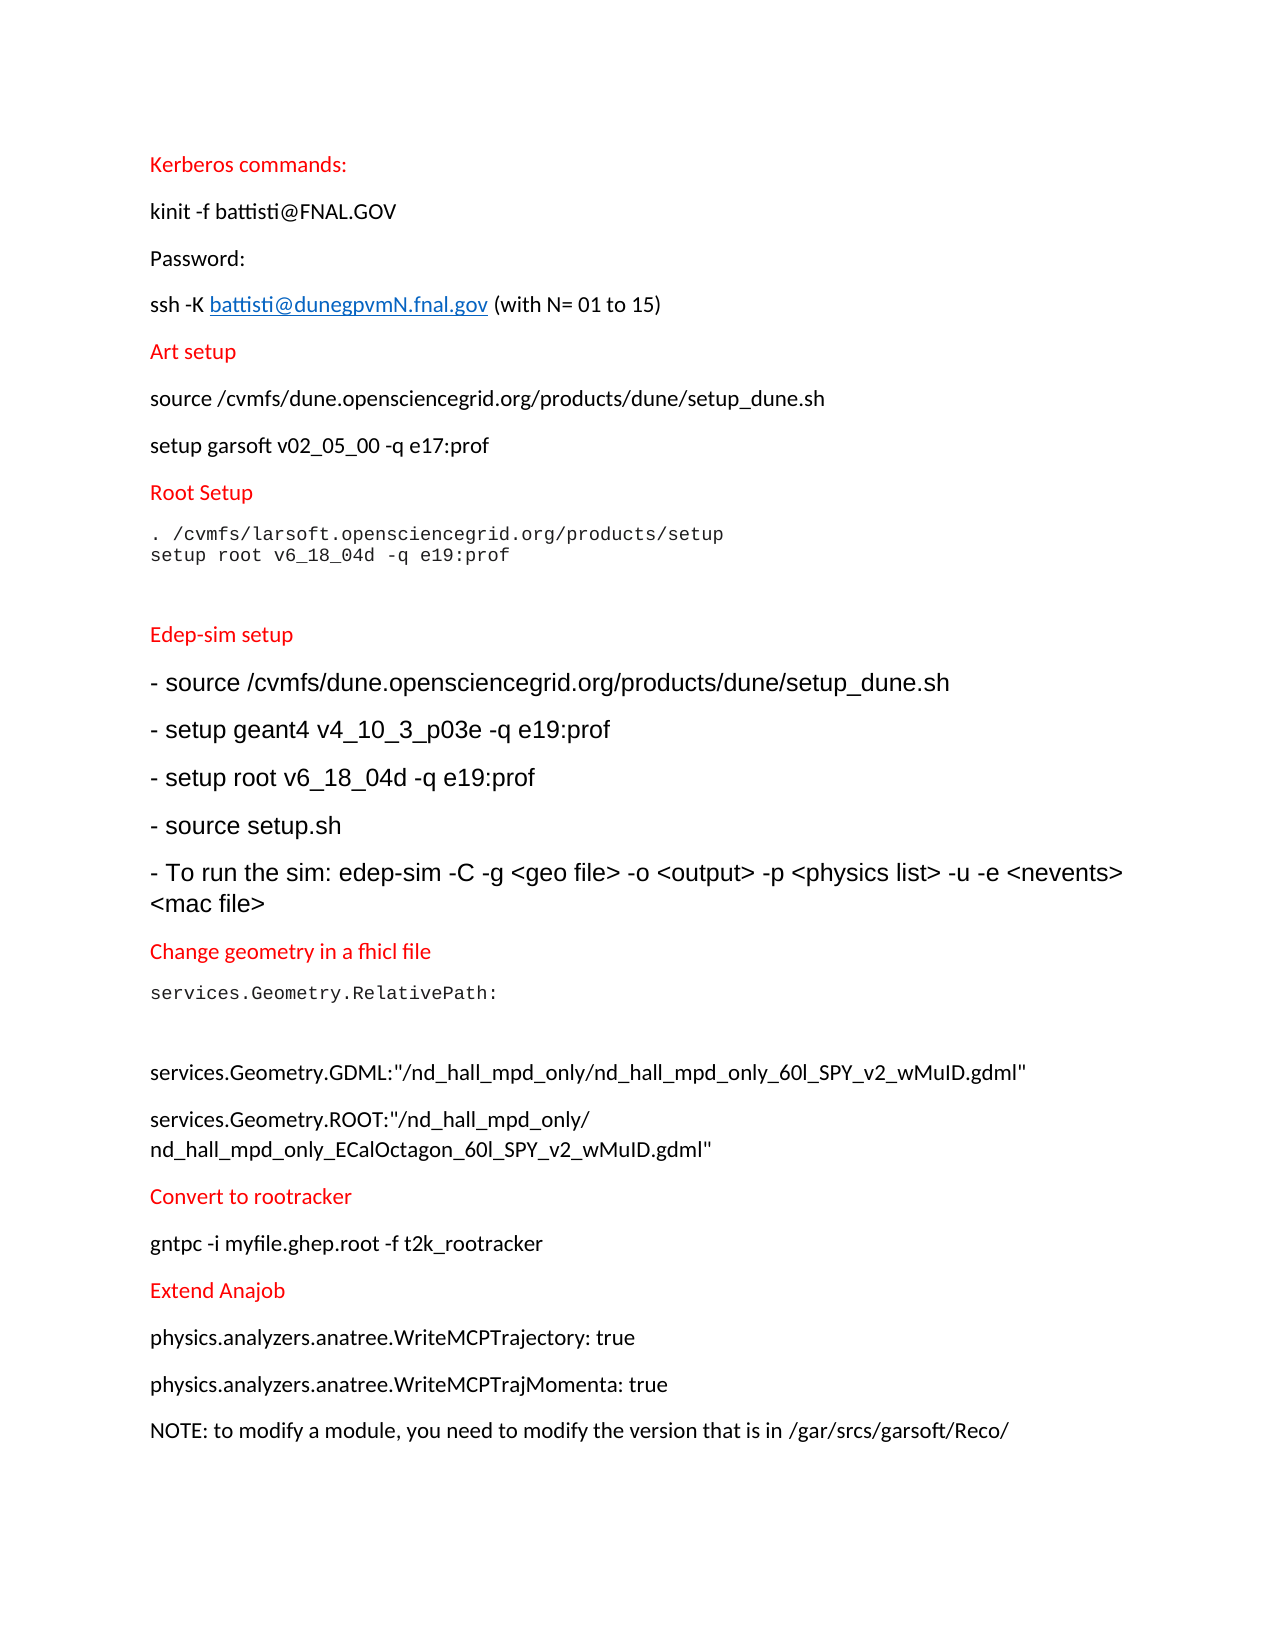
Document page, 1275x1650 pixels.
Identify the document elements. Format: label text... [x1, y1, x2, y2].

text services.Geometry.ROOT:"/nd_hall_mpd_only/nd_hall_mpd_only_ECalOctagon_60l_SPY_v2_wMuID.gdml" [150, 1105, 1125, 1163]
text Art setup [150, 337, 1125, 366]
text kinit -f battisti@FNAL.GOV [150, 197, 1125, 225]
text Convert to rootracker [150, 1182, 1125, 1210]
text - setup geant4 v4_10_3_p03e -q e19:prof [150, 715, 1125, 744]
text setup garsoft v02_05_00 -q e17:prof [150, 431, 1125, 459]
text Edep-sim setup [150, 621, 1125, 649]
text - source setup.sh [150, 811, 1125, 839]
text Password: [150, 244, 1125, 272]
text services.Geometry.RelativePath: [150, 984, 1125, 1005]
text physics.analyzers.anatree.WriteMCPTrajMomenta: true [150, 1370, 1125, 1398]
text physics.analyzers.anatree.WriteMCPTrajectory: true [150, 1323, 1125, 1351]
text gntpc -i myfile.ghep.root -f t2k_rootracker [150, 1229, 1125, 1257]
text - source /cvmfs/dune.opensciencegrid.org/products/dune/setup_dune.sh [150, 667, 1125, 696]
text Root Setup [150, 478, 1125, 506]
text . /cvmfs/larsoft.opensciencegrid.org/products/setup setup root v6_18_04d -q e19:prof [150, 525, 1125, 567]
text Kerberos commands: [150, 150, 1125, 178]
text ssh -K battisti@dunegpvmN.fnal.gov (with N= 01 to 15) [150, 291, 1125, 319]
text - To run the sim: edep-sim -C -g <geo file> -o <output> -p <physics list> -u -e <nevents> <mac file> [150, 858, 1125, 918]
text Change geometry in a fhicl file [150, 937, 1125, 965]
text NOTE: to modify a module, you need to modify the version that is in /gar/srcs/garsoft/Reco/ [150, 1417, 1125, 1475]
text services.Geometry.GDML:"/nd_hall_mpd_only/nd_hall_mpd_only_60l_SPY_v2_wMuID.gdml" [150, 1058, 1125, 1086]
text Extend Anajob [150, 1276, 1125, 1304]
text source /cvmfs/dune.opensciencegrid.org/products/dune/setup_dune.sh [150, 384, 1125, 412]
text - setup root v6_18_04d -q e19:prof [150, 763, 1125, 792]
